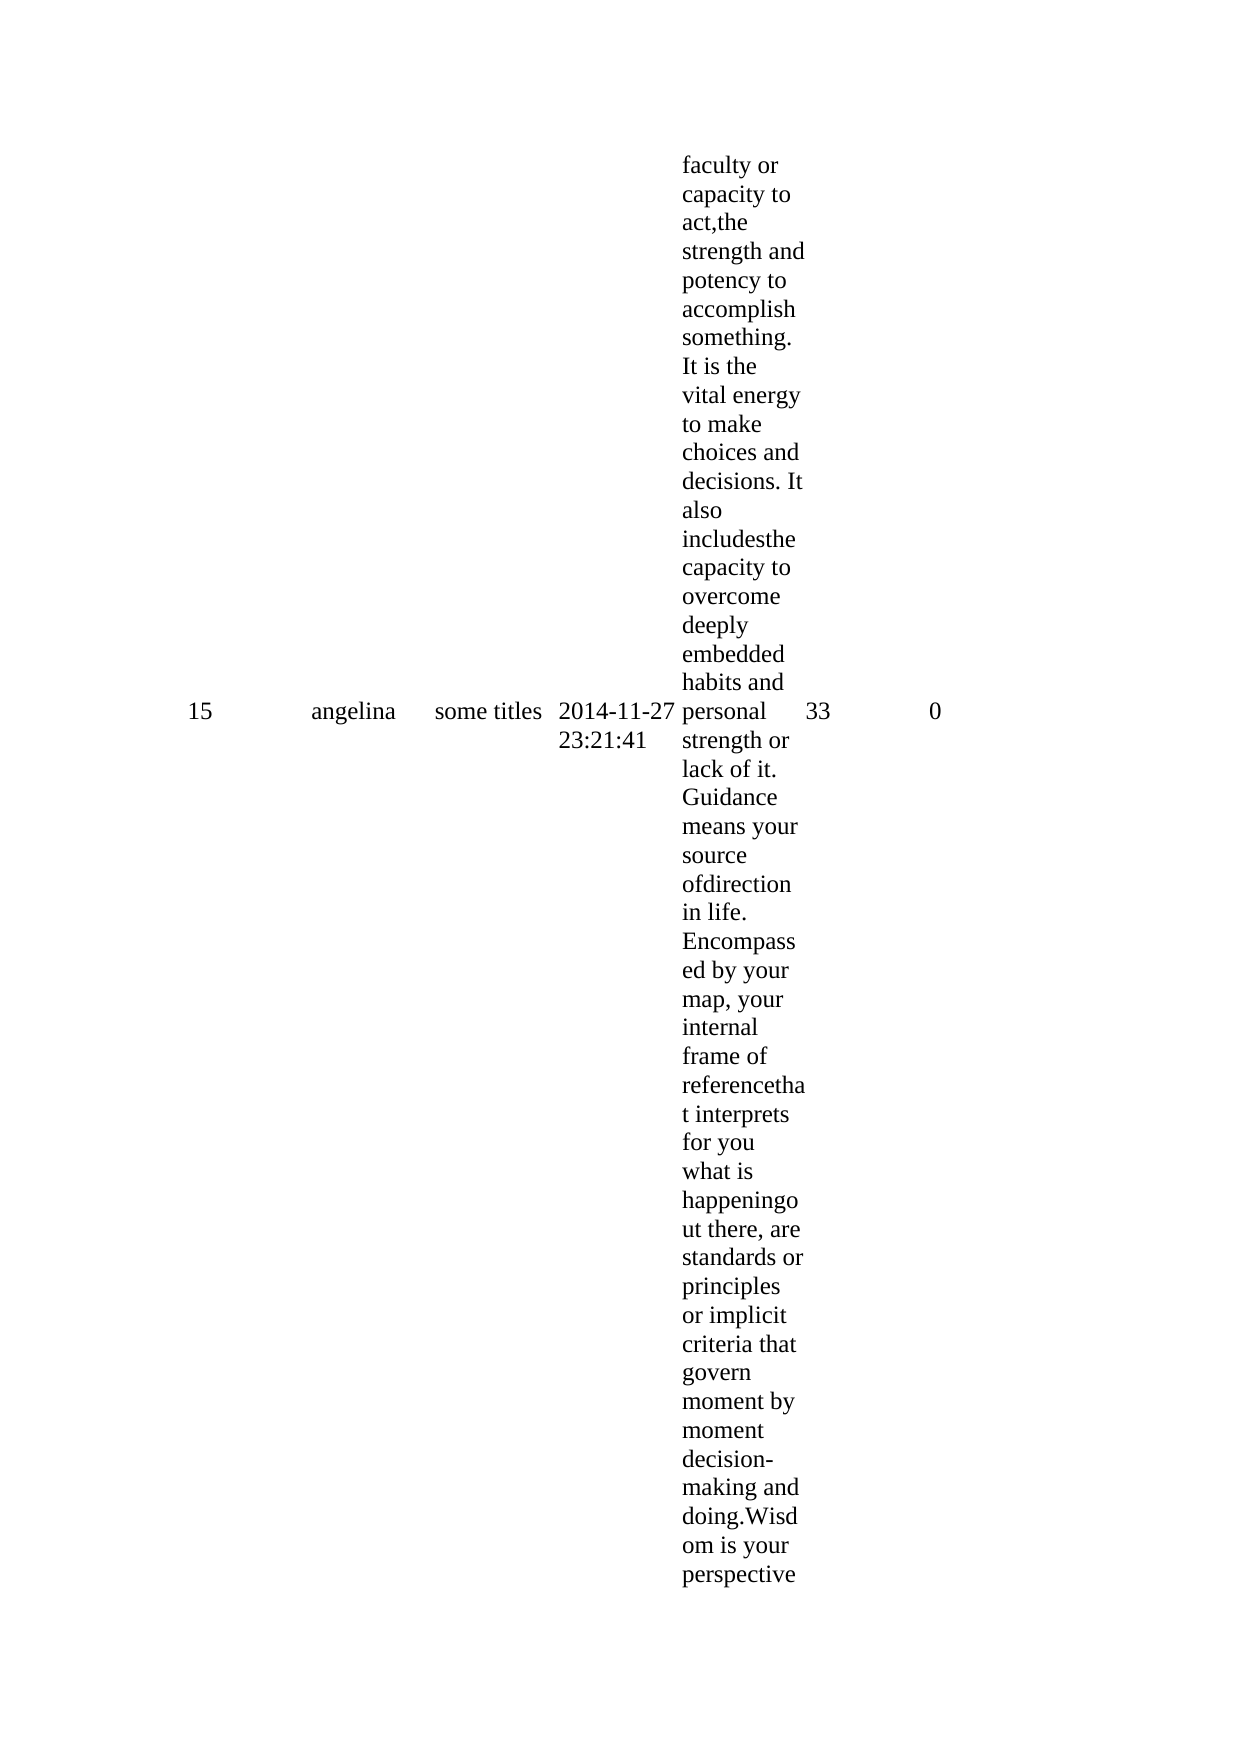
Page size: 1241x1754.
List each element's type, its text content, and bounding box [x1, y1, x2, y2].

table_cell [311, 150, 434, 696]
table_cell 15 [188, 696, 311, 1587]
table_cell faculty or capacity to act,the strength and potency to accomplish something. It is the vital energy to make choices and decisions. It also includesthe capacity to overcome deeply embedded habits and [682, 150, 805, 696]
table_cell [435, 150, 558, 696]
table_cell 33 [805, 696, 929, 1587]
table_cell [558, 150, 682, 696]
table_cell some titles [435, 696, 558, 1587]
table_cell [188, 150, 311, 696]
table_cell [929, 150, 1053, 696]
table_cell angelina [311, 696, 434, 1587]
table_cell [805, 150, 929, 696]
table_cell 0 [929, 696, 1053, 1587]
table_cell 2014-11-27 23:21:41 [558, 696, 682, 1587]
table_cell personal strength or lack of it. Guidance means your source ofdirection in life. Encompassed by your map, your internal frame of referencethat interprets for you what is happeningout there, are standards or principles or implicit criteria that govern moment by moment decision-making and doing.Wisdom is your perspective [682, 696, 805, 1587]
